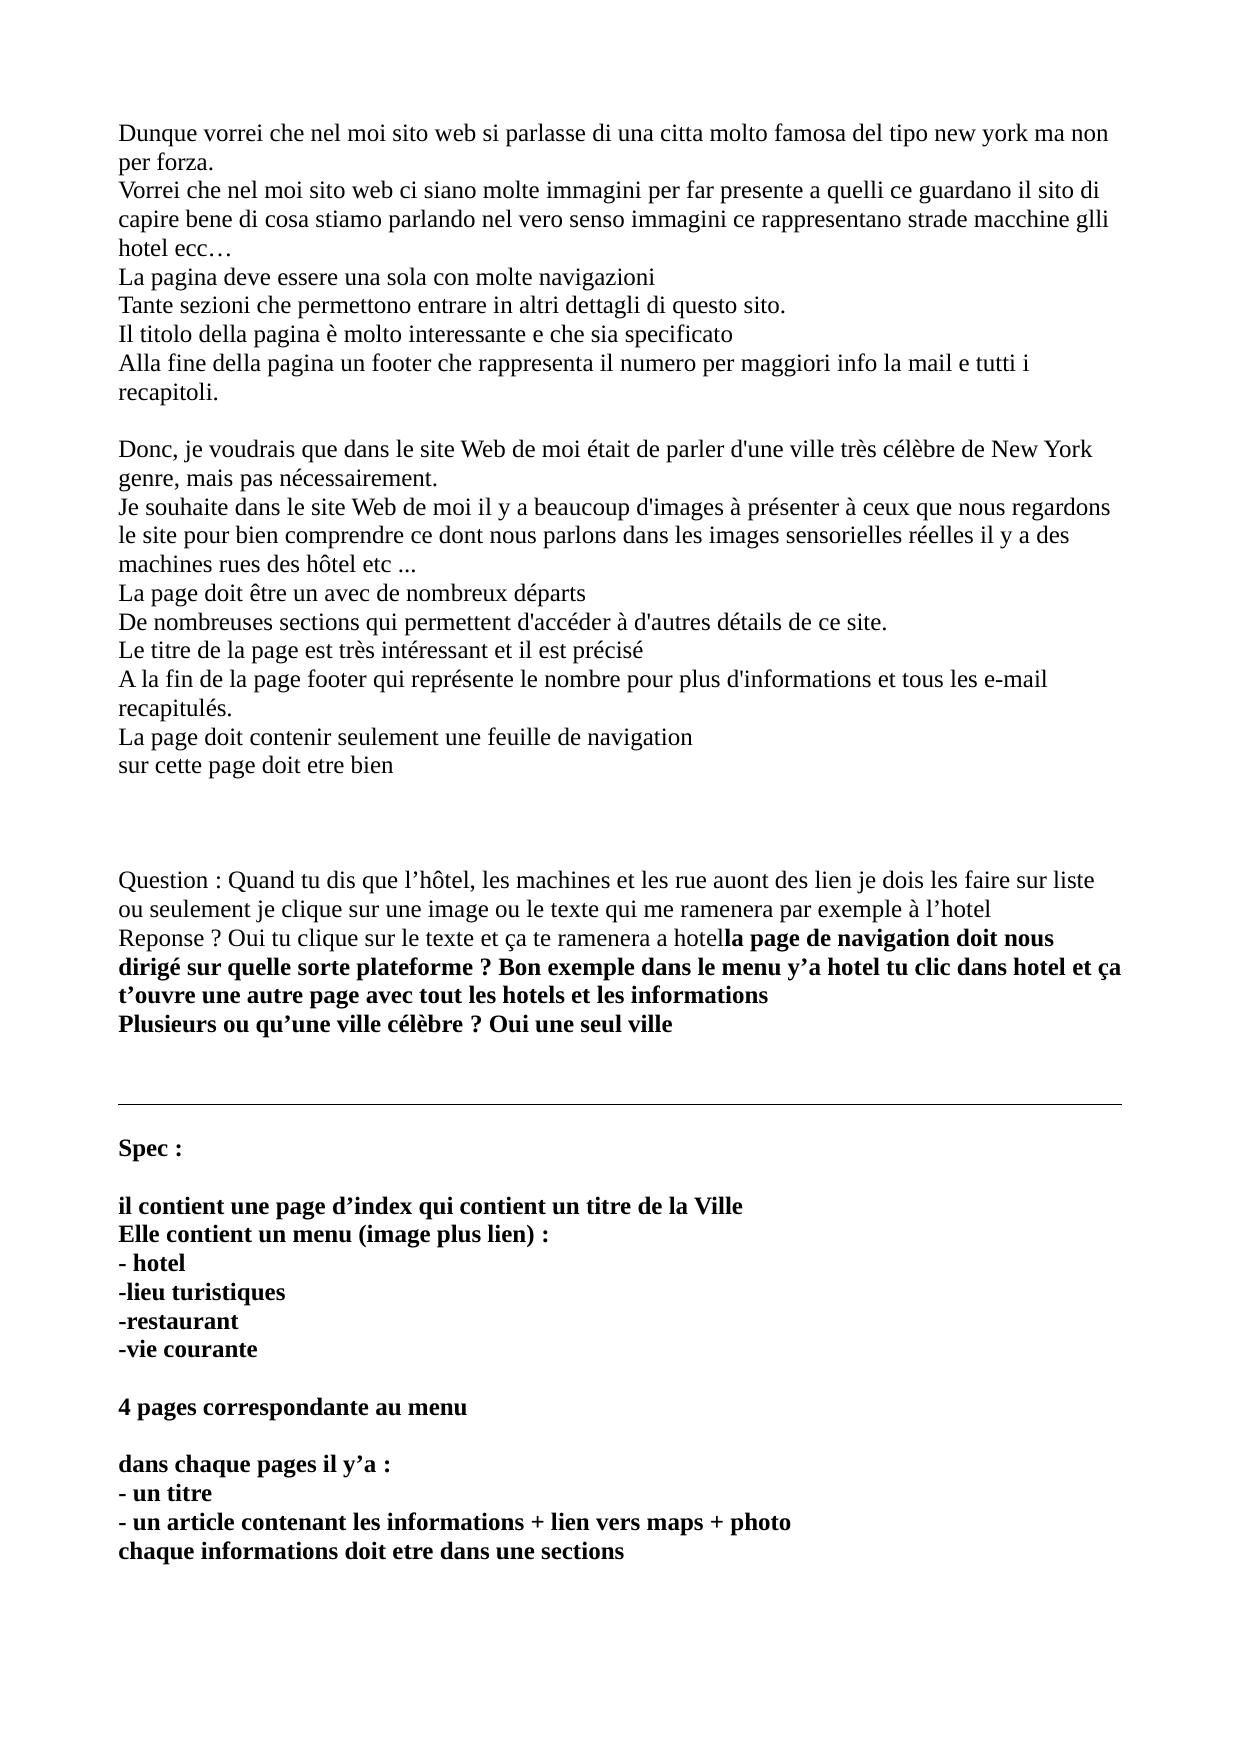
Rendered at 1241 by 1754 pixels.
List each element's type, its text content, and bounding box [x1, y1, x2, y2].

text -lieu turistiques [118, 1277, 1122, 1306]
text il contient une page d’index qui contient un titre de la Ville [118, 1191, 1122, 1219]
text La pagina deve essere una sola con molte navigazioni [118, 262, 1122, 291]
text Plusieurs ou qu’une ville célèbre ? Oui une seul ville [118, 1009, 1122, 1038]
text Dunque vorrei che nel moi sito web si parlasse di una citta molto famosa del tipo new york ma non per forza. [118, 118, 1122, 176]
text Tante sezioni che permettono entrare in altri dettagli di questo sito. [118, 291, 1122, 319]
text Donc, je voudrais que dans le site Web de moi était de parler d'une ville très célèbre de New York genre, mais pas nécessairement. Je souhaite dans le site Web de moi il y a beaucoup d'images à présenter à ceux que nous regardons le site pour bien comprendre ce dont nous parlons dans les images sensorielles réelles il y a des machines rues des hôtel etc ... La page doit être un avec de nombreux départs De nombreuses sections qui permettent d'accéder à d'autres détails de ce site. Le titre de la page est très intéressant et il est précisé A la fin de la page footer qui représente le nombre pour plus d'informations et tous les e-mail recapitulés. [118, 434, 1122, 722]
text - un article contenant les informations + lien vers maps + photo [118, 1507, 1122, 1536]
text Spec : [118, 1133, 1122, 1162]
text -restaurant [118, 1306, 1122, 1334]
text - un titre [118, 1478, 1122, 1507]
text Elle contient un menu (image plus lien) : [118, 1219, 1122, 1248]
text Il titolo della pagina è molto interessante e che sia specificato [118, 319, 1122, 348]
text dans chaque pages il y’a : [118, 1449, 1122, 1478]
text La page doit contenir seulement une feuille de navigation [118, 722, 1122, 751]
text Vorrei che nel moi sito web ci siano molte immagini per far presente a quelli ce guardano il sito di capire bene di cosa stiamo parlando nel vero senso immagini ce rappresentano strade macchine glli hotel ecc… [118, 176, 1122, 262]
text -vie courante [118, 1334, 1122, 1363]
text Question : Quand tu dis que l’hôtel, les machines et les rue auont des lien je dois les faire sur liste ou seulement je clique sur une image ou le texte qui me ramenera par exemple à l’hotel [118, 866, 1122, 923]
text sur cette page doit etre bien [118, 751, 1122, 779]
text Reponse ? Oui tu clique sur le texte et ça te ramenera a hotella page de navigation doit nous dirigé sur quelle sorte plateforme ? Bon exemple dans le menu y’a hotel tu clic dans hotel et ça t’ouvre une autre page avec tout les hotels et les informations [118, 923, 1122, 1009]
text 4 pages correspondante au menu [118, 1392, 1122, 1421]
text Alla fine della pagina un footer che rappresenta il numero per maggiori info la mail e tutti i recapitoli. [118, 348, 1122, 406]
text - hotel [118, 1248, 1122, 1277]
text chaque informations doit etre dans une sections [118, 1536, 1122, 1564]
